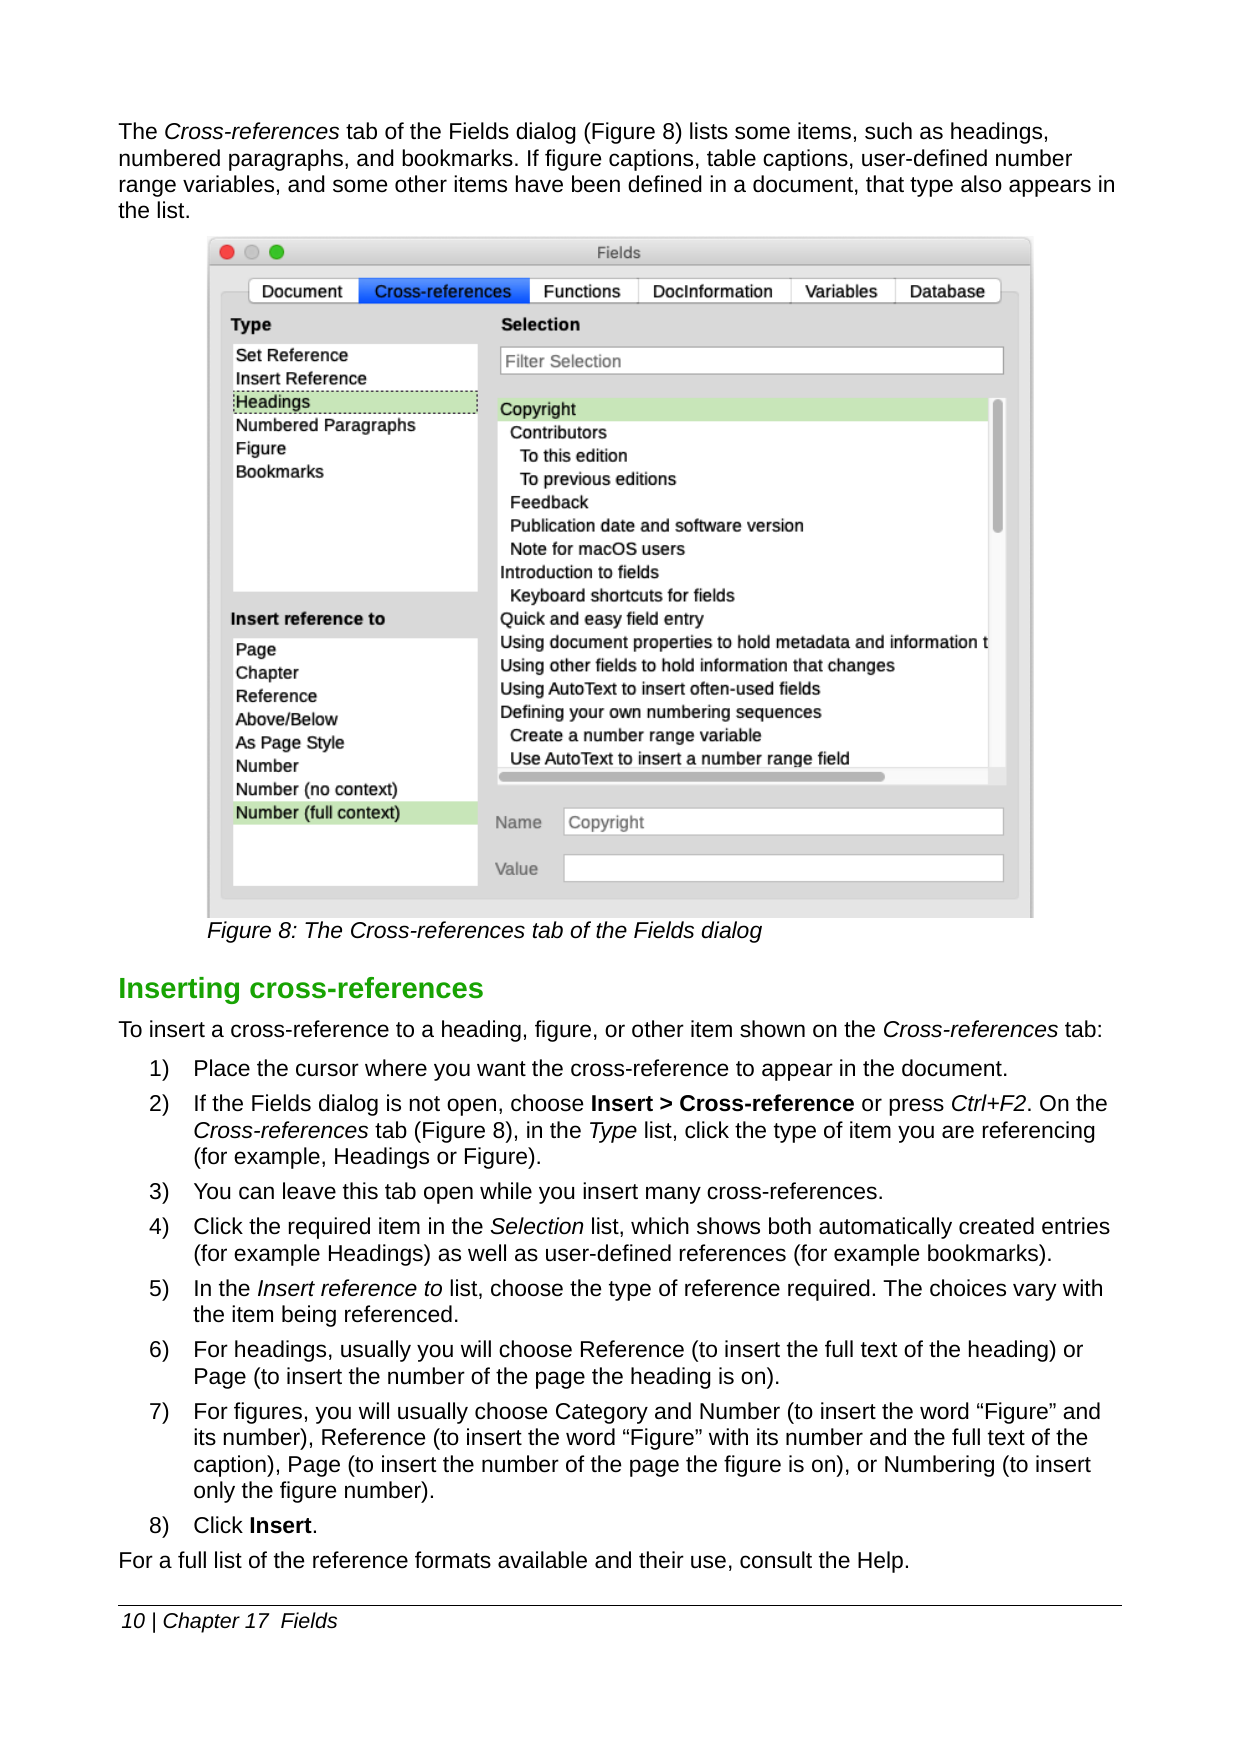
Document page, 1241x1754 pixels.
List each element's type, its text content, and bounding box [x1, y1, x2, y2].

text The Cross-references tab of the Fields dialog (Figure 8) lists some items, such as headings, numbered paragraphs, and bookmarks. If figure captions, table captions, user-defined number range variables, and some other items have been defined in a document, that type also appears in the list. [118, 118, 1122, 223]
list Place the cursor where you want the cross-reference to appear in the document. [169, 1055, 1122, 1081]
list Click the required item in the Selection list, which shows both automatically created entries (for example Headings) as well as user-defined references (for example bookmarks). [169, 1213, 1122, 1266]
text For a full list of the reference formats available and their use, consult the Help. [118, 1547, 1122, 1574]
subtitle Inserting cross-references [118, 971, 1122, 1004]
list You can leave this tab open while you insert many cross-references. [169, 1178, 1122, 1204]
list For figures, you will usually choose Category and Number (to insert the word “Figure” and its number), Reference (to insert the word “Figure” with its number and the full text of the caption), Page (to insert the number of the page the figure is on), or Numbering (to insert only the figure number). [169, 1398, 1122, 1503]
picture [206, 236, 1034, 918]
list To insert a cross-reference to a heading, figure, or other item shown on the Cross-references tab: [118, 1016, 1122, 1042]
list In the Insert reference to list, choose the type of reference required. The choices vary with the item being referenced. [169, 1275, 1122, 1328]
list Click Insert. [169, 1512, 1122, 1539]
list For headings, usually you will choose Reference (to insert the full text of the heading) or Page (to insert the number of the page the heading is on). [169, 1336, 1122, 1389]
list If the Fields dialog is not open, choose Insert > Cross-reference or press Ctrl+F2. On the Cross-references tab (Figure 8), in the Type list, click the type of item you are referencing (for example, Headings or Figure). [169, 1090, 1122, 1169]
text Figure 8: The Cross-references tab of the Fields dialog [207, 918, 1033, 944]
